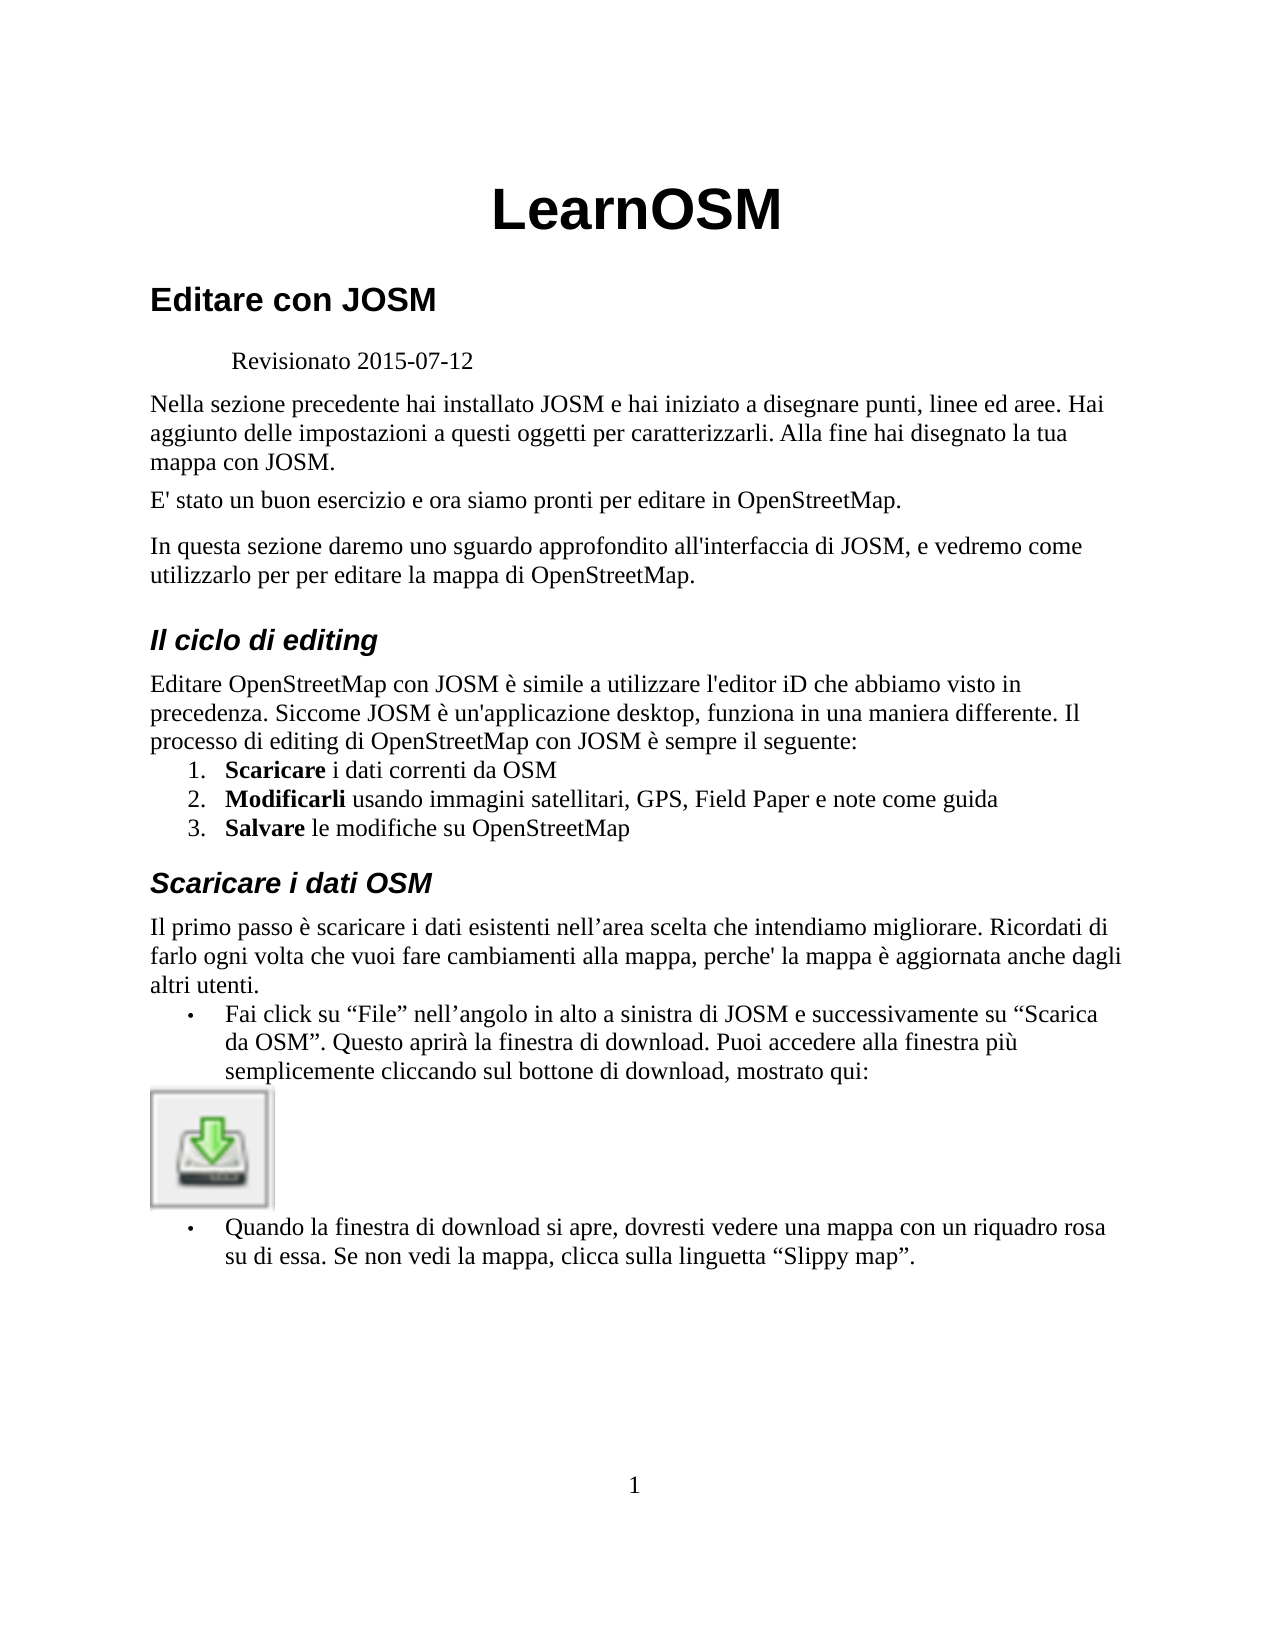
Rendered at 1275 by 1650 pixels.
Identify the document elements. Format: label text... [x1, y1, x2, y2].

subtitle Il ciclo di editing [150, 623, 1125, 656]
text Nella sezione precedente hai installato JOSM e hai iniziato a disegnare punti, linee ed aree. Hai aggiunto delle impostazioni a questi oggetti per caratterizzarli. Alla fine hai disegnato la tua mappa con JOSM. [150, 389, 1125, 476]
text Il primo passo è scaricare i dati esistenti nell’area scelta che intendiamo migliorare. Ricordati di farlo ogni volta che vuoi fare cambiamenti alla mappa, perche' la mappa è aggiornata anche dagli altri utenti. [150, 912, 1125, 999]
text Revisionato 2015-07-12 [225, 346, 1125, 374]
text In questa sezione daremo uno sguardo approfondito all'interfaccia di JOSM, e vedremo come utilizzarlo per per editare la mappa di OpenStreetMap. [150, 531, 1125, 589]
list Modificarli usando immagini satellitari, GPS, Field Paper e note come guida [187, 784, 1125, 813]
list Salvare le modifiche su OpenStreetMap [187, 813, 1125, 841]
subtitle Scaricare i dati OSM [150, 866, 1125, 900]
title LearnOSM [150, 175, 1125, 242]
text E' stato un buon esercizio e ora siamo pronti per editare in OpenStreetMap. [150, 485, 1125, 513]
text Editare OpenStreetMap con JOSM è simile a utilizzare l'editor iD che abbiamo visto in precedenza. Siccome JOSM è un'applicazione desktop, funziona in una maniera differente. Il processo di editing di OpenStreetMap con JOSM è sempre il seguente: [150, 669, 1125, 755]
picture [150, 1085, 275, 1212]
subtitle Editare con JOSM [150, 279, 1125, 318]
list Fai click su “File” nell’angolo in alto a sinistra di JOSM e successivamente su “Scarica da OSM”. Questo aprirà la finestra di download. Puoi accedere alla finestra più semplicemente cliccando sul bottone di download, mostrato qui: [187, 999, 1125, 1085]
list Quando la finestra di download si apre, dovresti vedere una mappa con un riquadro rosa su di essa. Se non vedi la mappa, clicca sulla linguetta “Slippy map”. [187, 1212, 1125, 1269]
list Scaricare i dati correnti da OSM [187, 755, 1125, 784]
